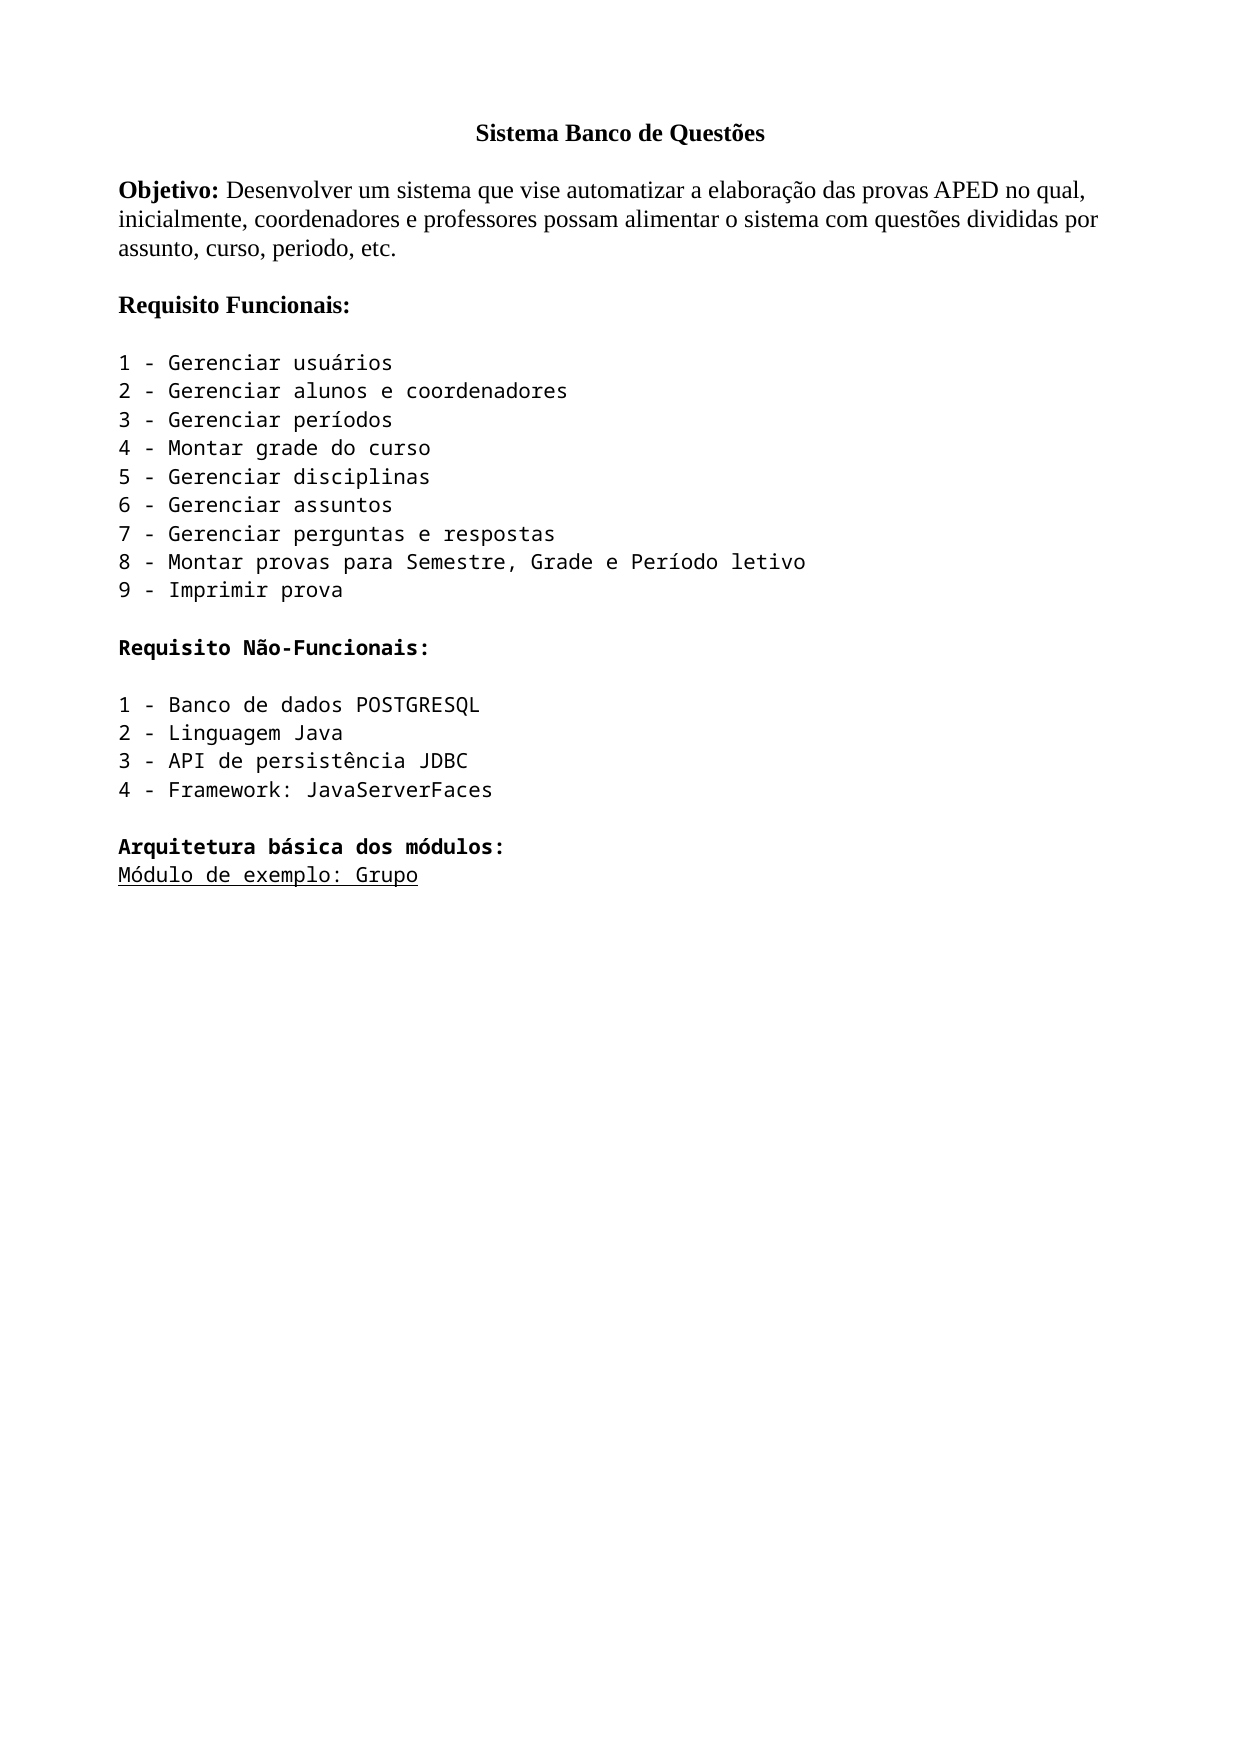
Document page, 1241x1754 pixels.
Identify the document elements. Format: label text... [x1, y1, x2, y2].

text Arquitetura básica dos módulos: [118, 832, 1122, 861]
text Sistema Banco de Questões [118, 118, 1122, 147]
text 2 - Gerenciar alunos e coordenadores [118, 377, 1122, 405]
text Módulo de exemplo: Grupo [118, 861, 1122, 889]
text 2 - Linguagem Java [118, 718, 1122, 747]
text 5 - Gerenciar disciplinas [118, 462, 1122, 490]
text 4 - Framework: JavaServerFaces [118, 775, 1122, 803]
text Objetivo: Desenvolver um sistema que vise automatizar a elaboração das provas APED no qual, inicialmente, coordenadores e professores possam alimentar o sistema com questões divididas por assunto, curso, periodo, etc. [118, 176, 1122, 262]
text 3 - API de persistência JDBC [118, 747, 1122, 775]
text 1 - Gerenciar usuários [118, 348, 1122, 377]
text 7 - Gerenciar perguntas e respostas [118, 519, 1122, 547]
text 1 - Banco de dados POSTGRESQL [118, 690, 1122, 718]
text Requisito Não-Funcionais: [118, 633, 1122, 661]
text 9 - Imprimir prova [118, 576, 1122, 604]
text 6 - Gerenciar assuntos [118, 490, 1122, 519]
text 3 - Gerenciar períodos [118, 405, 1122, 433]
text 8 - Montar provas para Semestre, Grade e Período letivo [118, 547, 1122, 576]
text Requisito Funcionais: [118, 291, 1122, 319]
text 4 - Montar grade do curso [118, 433, 1122, 462]
